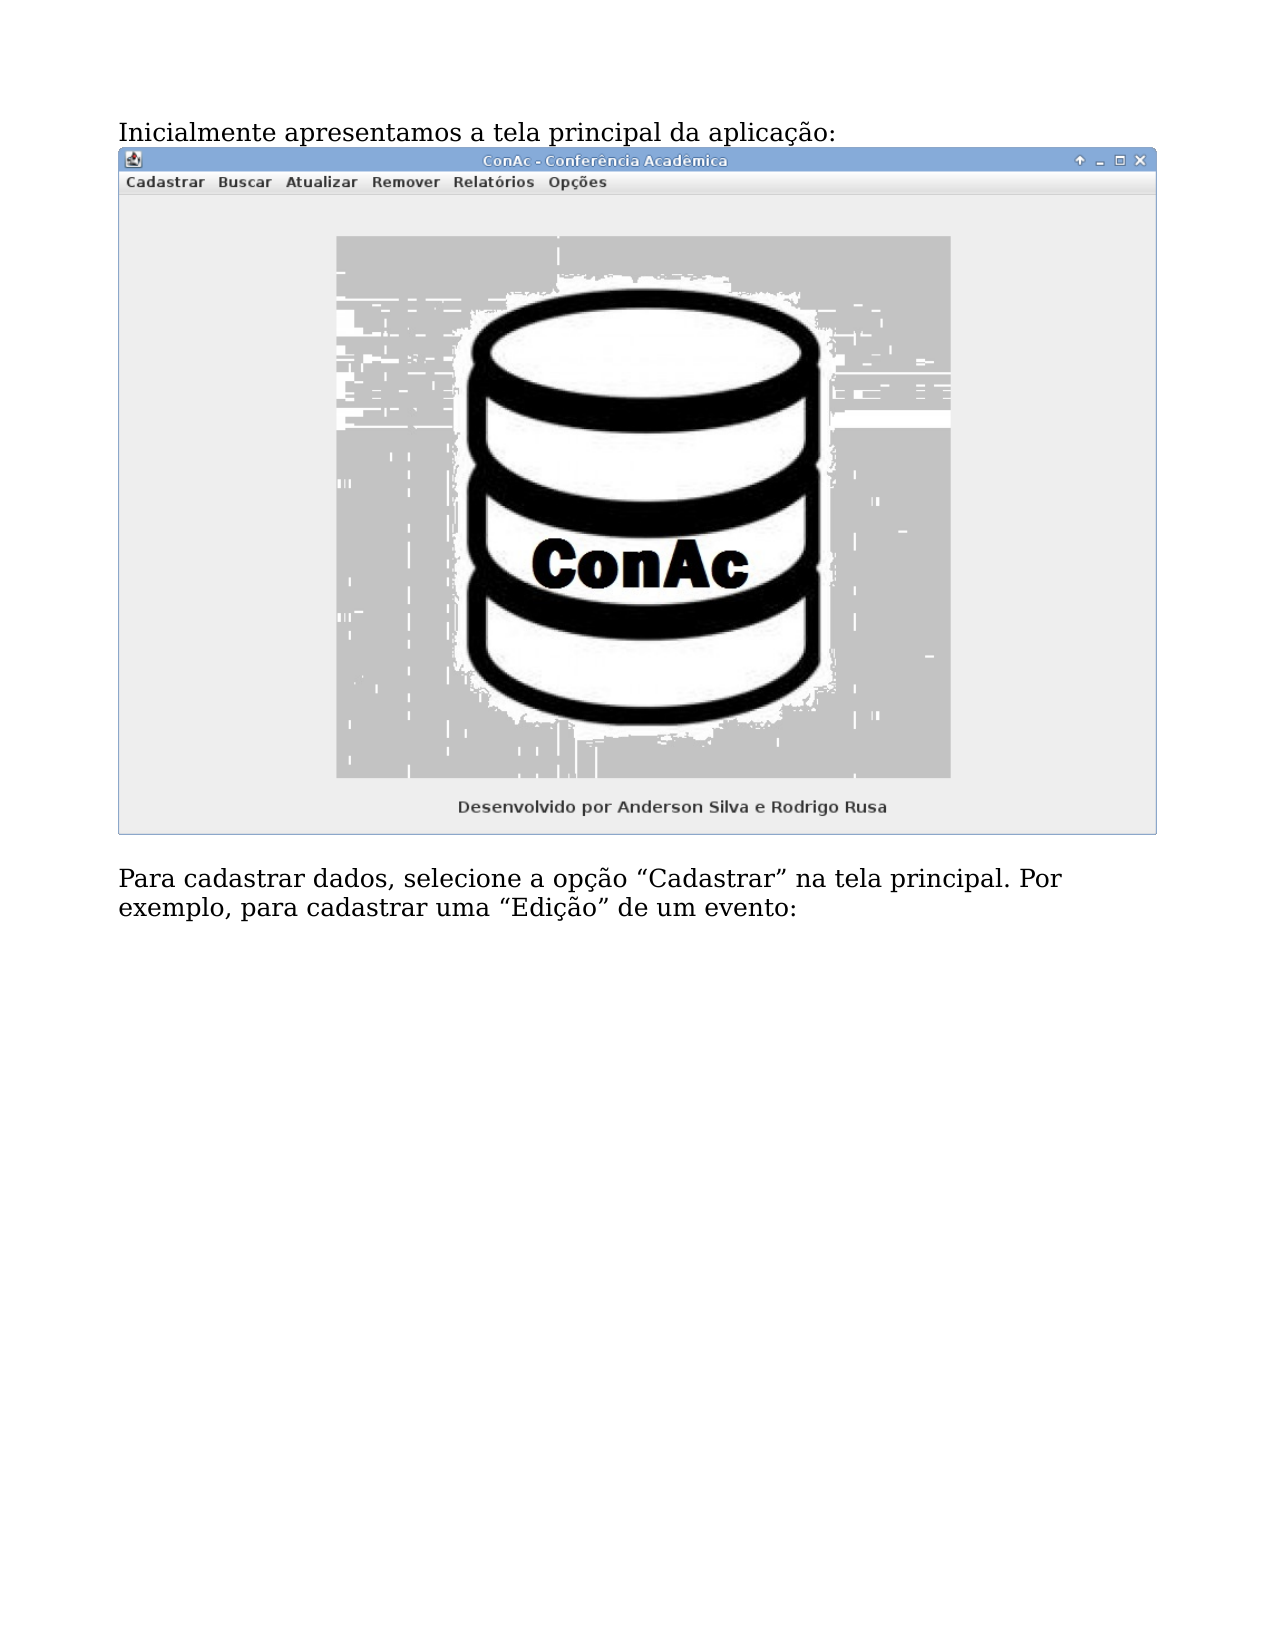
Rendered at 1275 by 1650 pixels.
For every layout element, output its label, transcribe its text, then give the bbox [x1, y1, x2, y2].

text Para cadastrar dados, selecione a opção “Cadastrar” na tela principal. Por exemplo, para cadastrar uma “Edição” de um evento: [118, 864, 1157, 922]
picture [118, 147, 1157, 835]
text Inicialmente apresentamos a tela principal da aplicação: [118, 118, 1157, 147]
